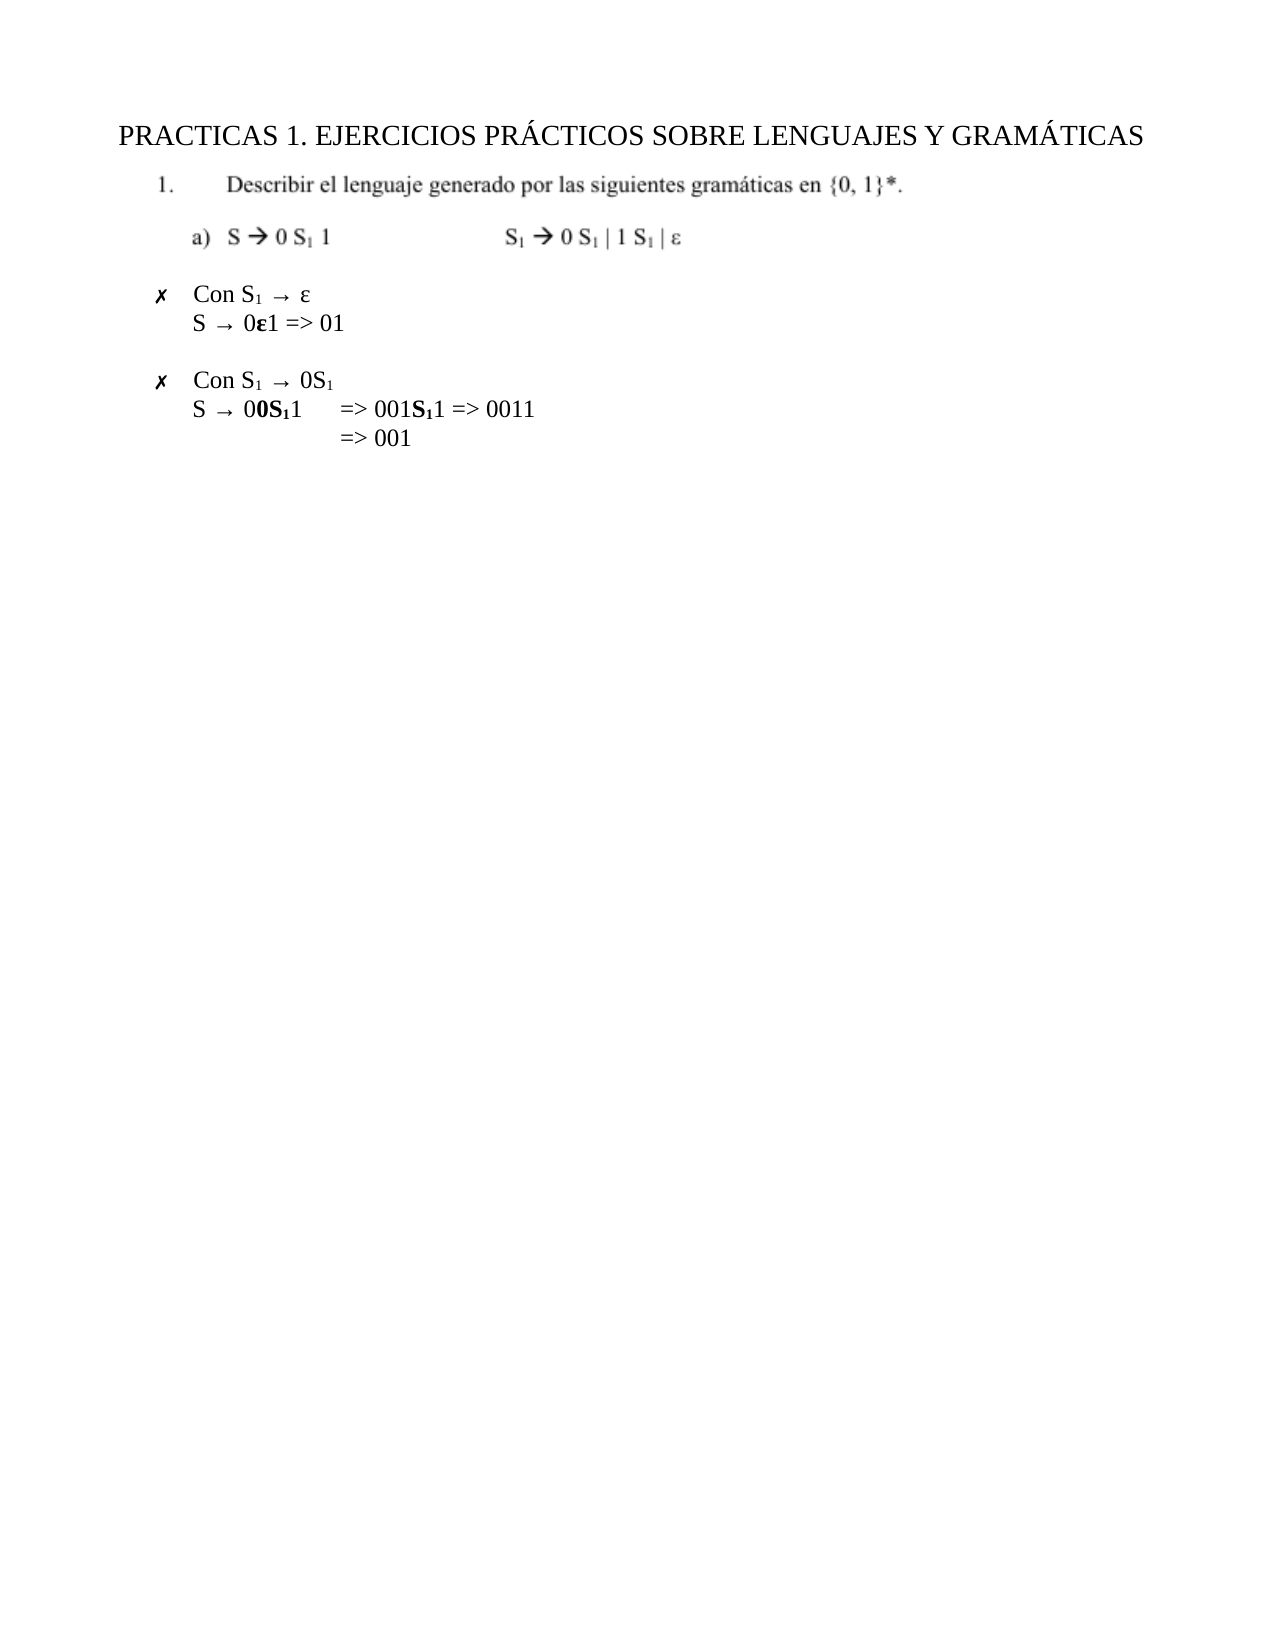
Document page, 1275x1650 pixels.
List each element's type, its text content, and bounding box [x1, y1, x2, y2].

text PRACTICAS 1. EJERCICIOS PRÁCTICOS SOBRE LENGUAJES Y GRAMÁTICAS [118, 118, 1157, 152]
picture [118, 151, 1076, 251]
text S → 00S11 => 001S11 => 0011 [118, 394, 1157, 423]
list Con S1 → 0S1 [156, 365, 1157, 394]
list Con S1 → ɛ [156, 279, 1157, 308]
text => 001 [118, 423, 1157, 451]
text S → 0ɛ1 => 01 [118, 308, 1157, 336]
